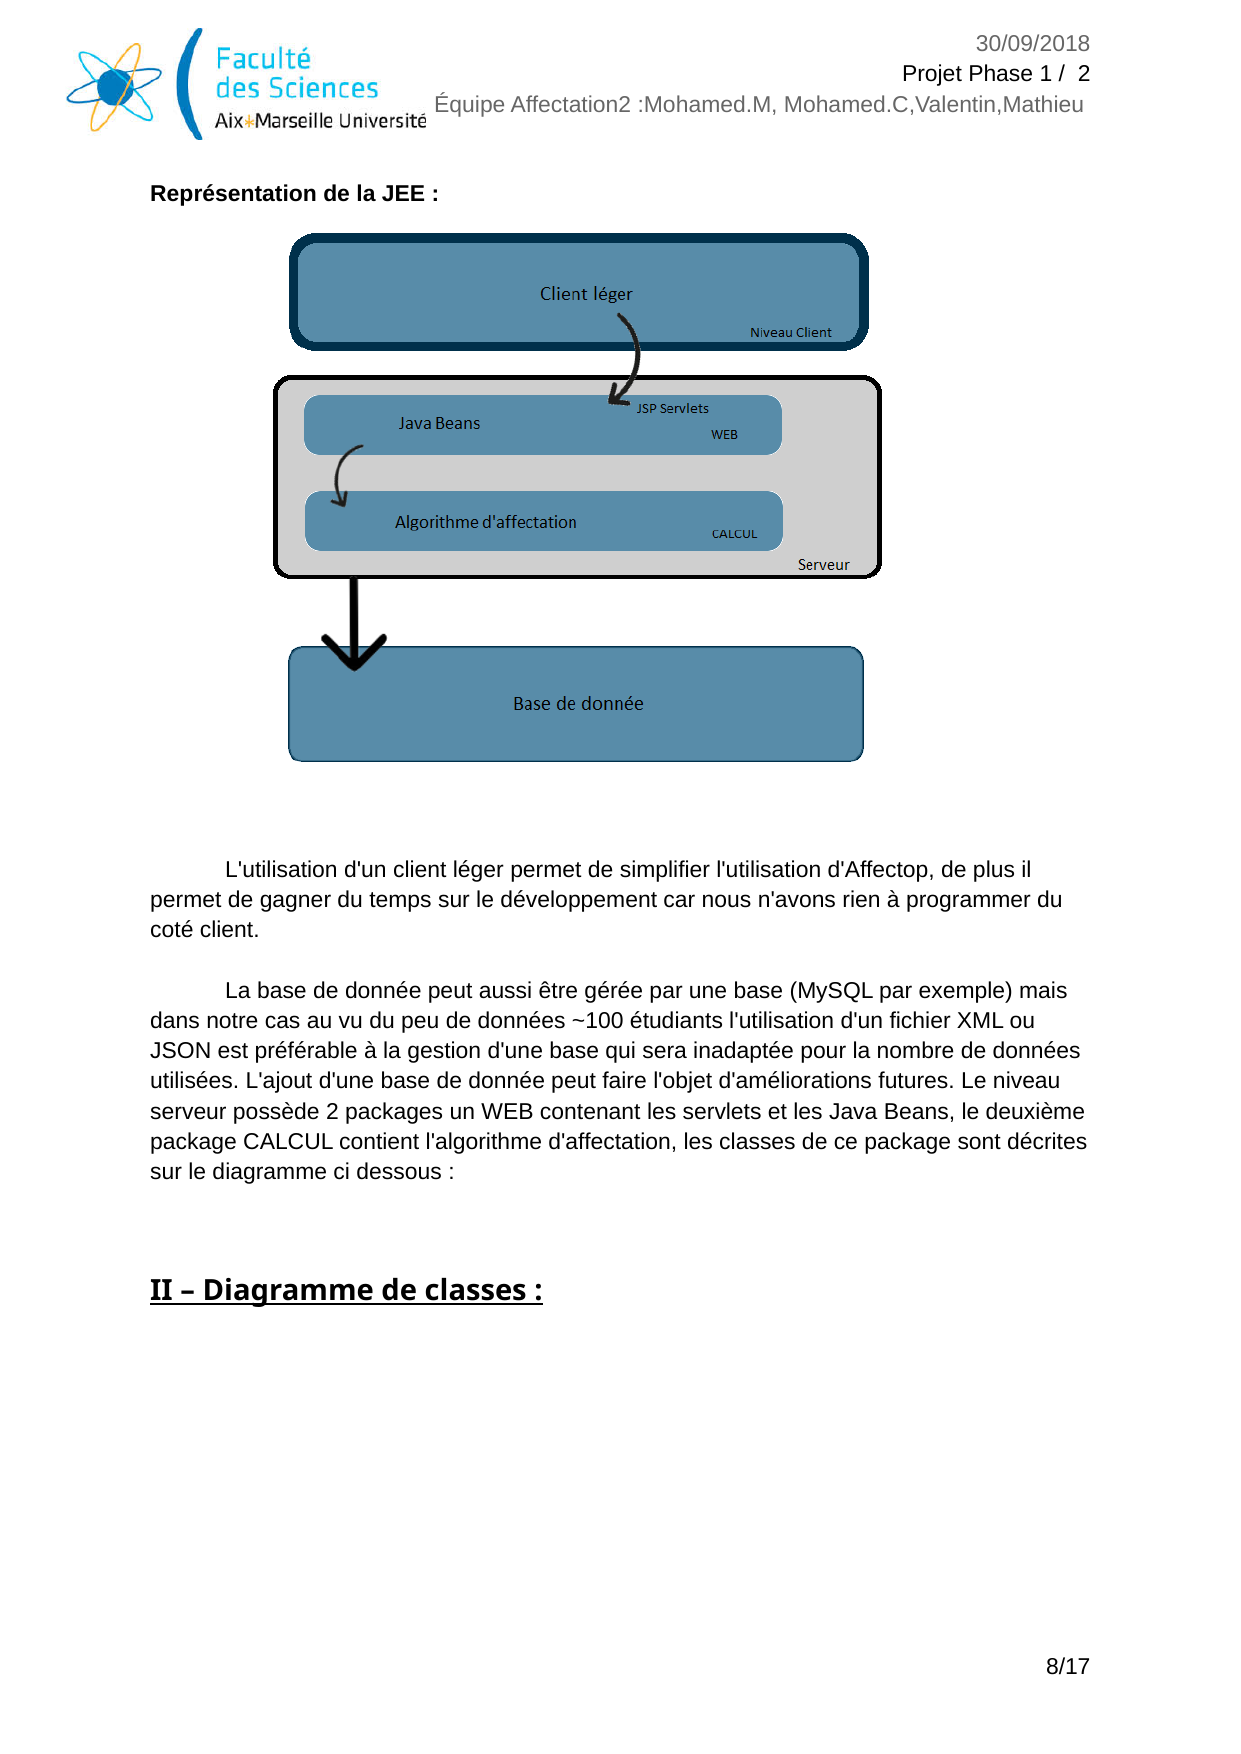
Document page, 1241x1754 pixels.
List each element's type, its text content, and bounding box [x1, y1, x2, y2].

text Représentation de la JEE : [150, 180, 1090, 207]
text L'utilisation d'un client léger permet de simplifier l'utilisation d'Affectop, de plus il permet de gagner du temps sur le développement car nous n'avons rien à programmer du coté client. [150, 852, 1090, 943]
text La base de donnée peut aussi être gérée par une base (MySQL par exemple) mais dans notre cas au vu du peu de données ~100 étudiants l'utilisation d'un fichier XML ou JSON est préférable à la gestion d'une base qui sera inadaptée pour la nombre de données utilisées. L'ajout d'une base de donnée peut faire l'objet d'améliorations futures. Le niveau serveur possède 2 packages un WEB contenant les servlets et les Java Beans, le deuxième package CALCUL contient l'algorithme d'affectation, les classes de ce package sont décrites sur le diagramme ci dessous : [150, 977, 1090, 1184]
subtitle II – Diagramme de classes : [150, 1269, 1090, 1309]
picture [150, 210, 1091, 852]
picture [65, 28, 426, 140]
